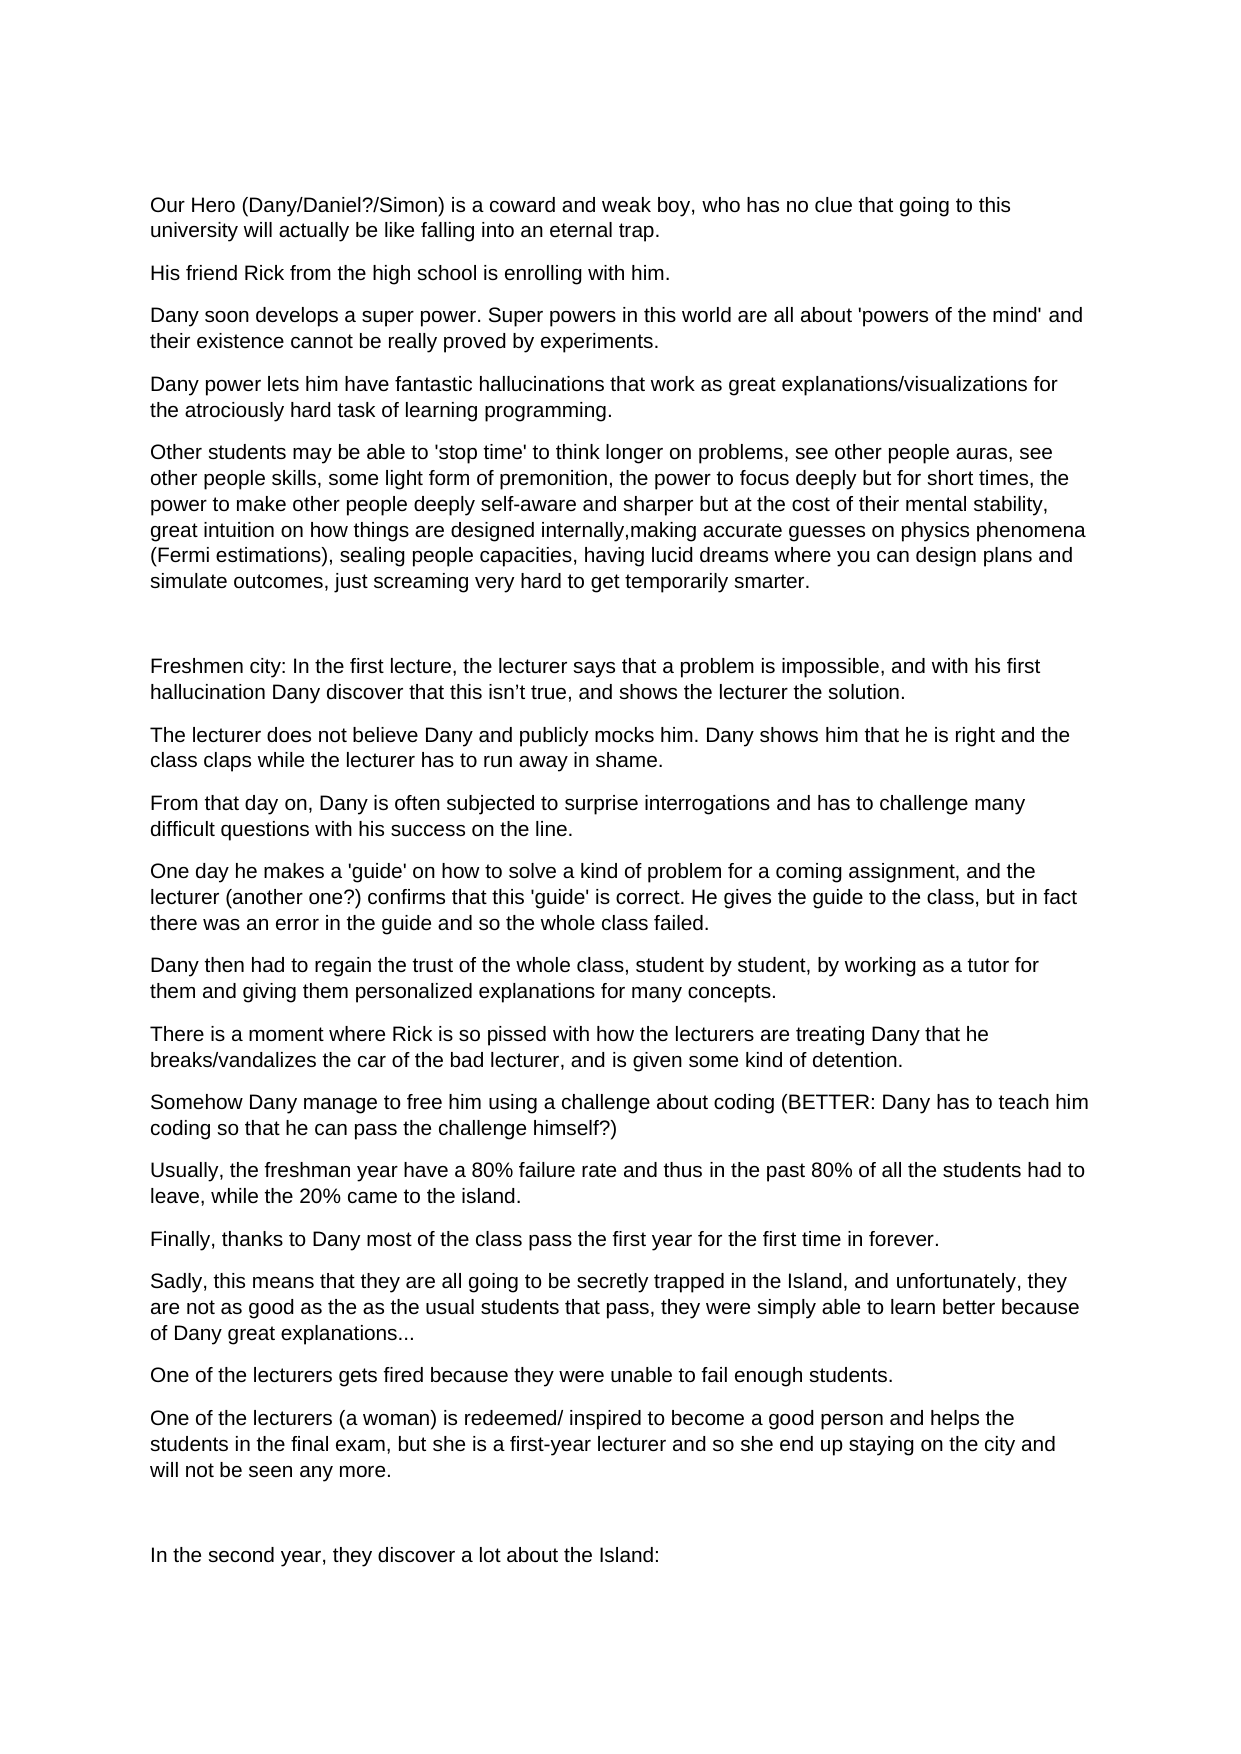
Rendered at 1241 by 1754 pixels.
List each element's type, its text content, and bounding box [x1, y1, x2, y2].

text His friend Rick from the high school is enrolling with him. [150, 261, 1090, 285]
text Freshmen city: In the first lecture, the lecturer says that a problem is impossible, and with his first hallucination Dany discover that this isn’t true, and shows the lecturer the solution. [150, 654, 1090, 704]
text Our Hero (Dany/Daniel?/Simon) is a coward and weak boy, who has no clue that going to this university will actually be like falling into an eternal trap. [150, 192, 1090, 242]
text One of the lecturers gets fired because they were unable to fail enough students. [150, 1363, 1090, 1387]
text One day he makes a 'guide' on how to solve a kind of problem for a coming assignment, and the lecturer (another one?) confirms that this 'guide' is correct. He gives the guide to the class, but in fact there was an error in the guide and so the whole class failed. [150, 859, 1090, 935]
text Sadly, this means that they are all going to be secretly trapped in the Island, and unfortunately, they are not as good as the as the usual students that pass, they were simply able to learn better because of Dany great explanations... [150, 1269, 1090, 1345]
text From that day on, Dany is often subjected to surprise interrogations and has to challenge many difficult questions with his success on the line. [150, 791, 1090, 841]
text Dany soon develops a super power. Super powers in this world are all about 'powers of the mind' and their existence cannot be really proved by experiments. [150, 303, 1090, 353]
text Finally, thanks to Dany most of the class pass the first year for the first time in forever. [150, 1227, 1090, 1251]
text There is a moment where Rick is so pissed with how the lecturers are treating Dany that he breaks/vandalizes the car of the bad lecturer, and is given some kind of detention. [150, 1022, 1090, 1071]
text Usually, the freshman year have a 80% failure rate and thus in the past 80% of all the students had to leave, while the 20% came to the island. [150, 1158, 1090, 1208]
text Other students may be able to 'stop time' to think longer on problems, see other people auras, see other people skills, some light form of premonition, the power to focus deeply but for short times, the power to make other people deeply self-aware and sharper but at the cost of their mental stability, great intuition on how things are designed internally,making accurate guesses on physics phenomena (Fermi estimations), sealing people capacities, having lucid dreams where you can design plans and simulate outcomes, just screaming very hard to get temporarily smarter. [150, 440, 1090, 593]
text Somehow Dany manage to free him using a challenge about coding (BETTER: Dany has to teach him coding so that he can pass the challenge himself?) [150, 1090, 1090, 1140]
text The lecturer does not believe Dany and publicly mocks him. Dany shows him that he is right and the class claps while the lecturer has to run away in shame. [150, 722, 1090, 772]
text One of the lecturers (a woman) is redeemed/ inspired to become a good person and helps the students in the final exam, but she is a first-year lecturer and so she end up staying on the city and will not be seen any more. [150, 1406, 1090, 1481]
text In the second year, they discover a lot about the Island: [150, 1542, 1090, 1566]
text Dany power lets him have fantastic hallucinations that work as great explanations/visualizations for the atrociously hard task of learning programming. [150, 372, 1090, 421]
text Dany then had to regain the trust of the whole class, student by student, by working as a tutor for them and giving them personalized explanations for many concepts. [150, 953, 1090, 1003]
